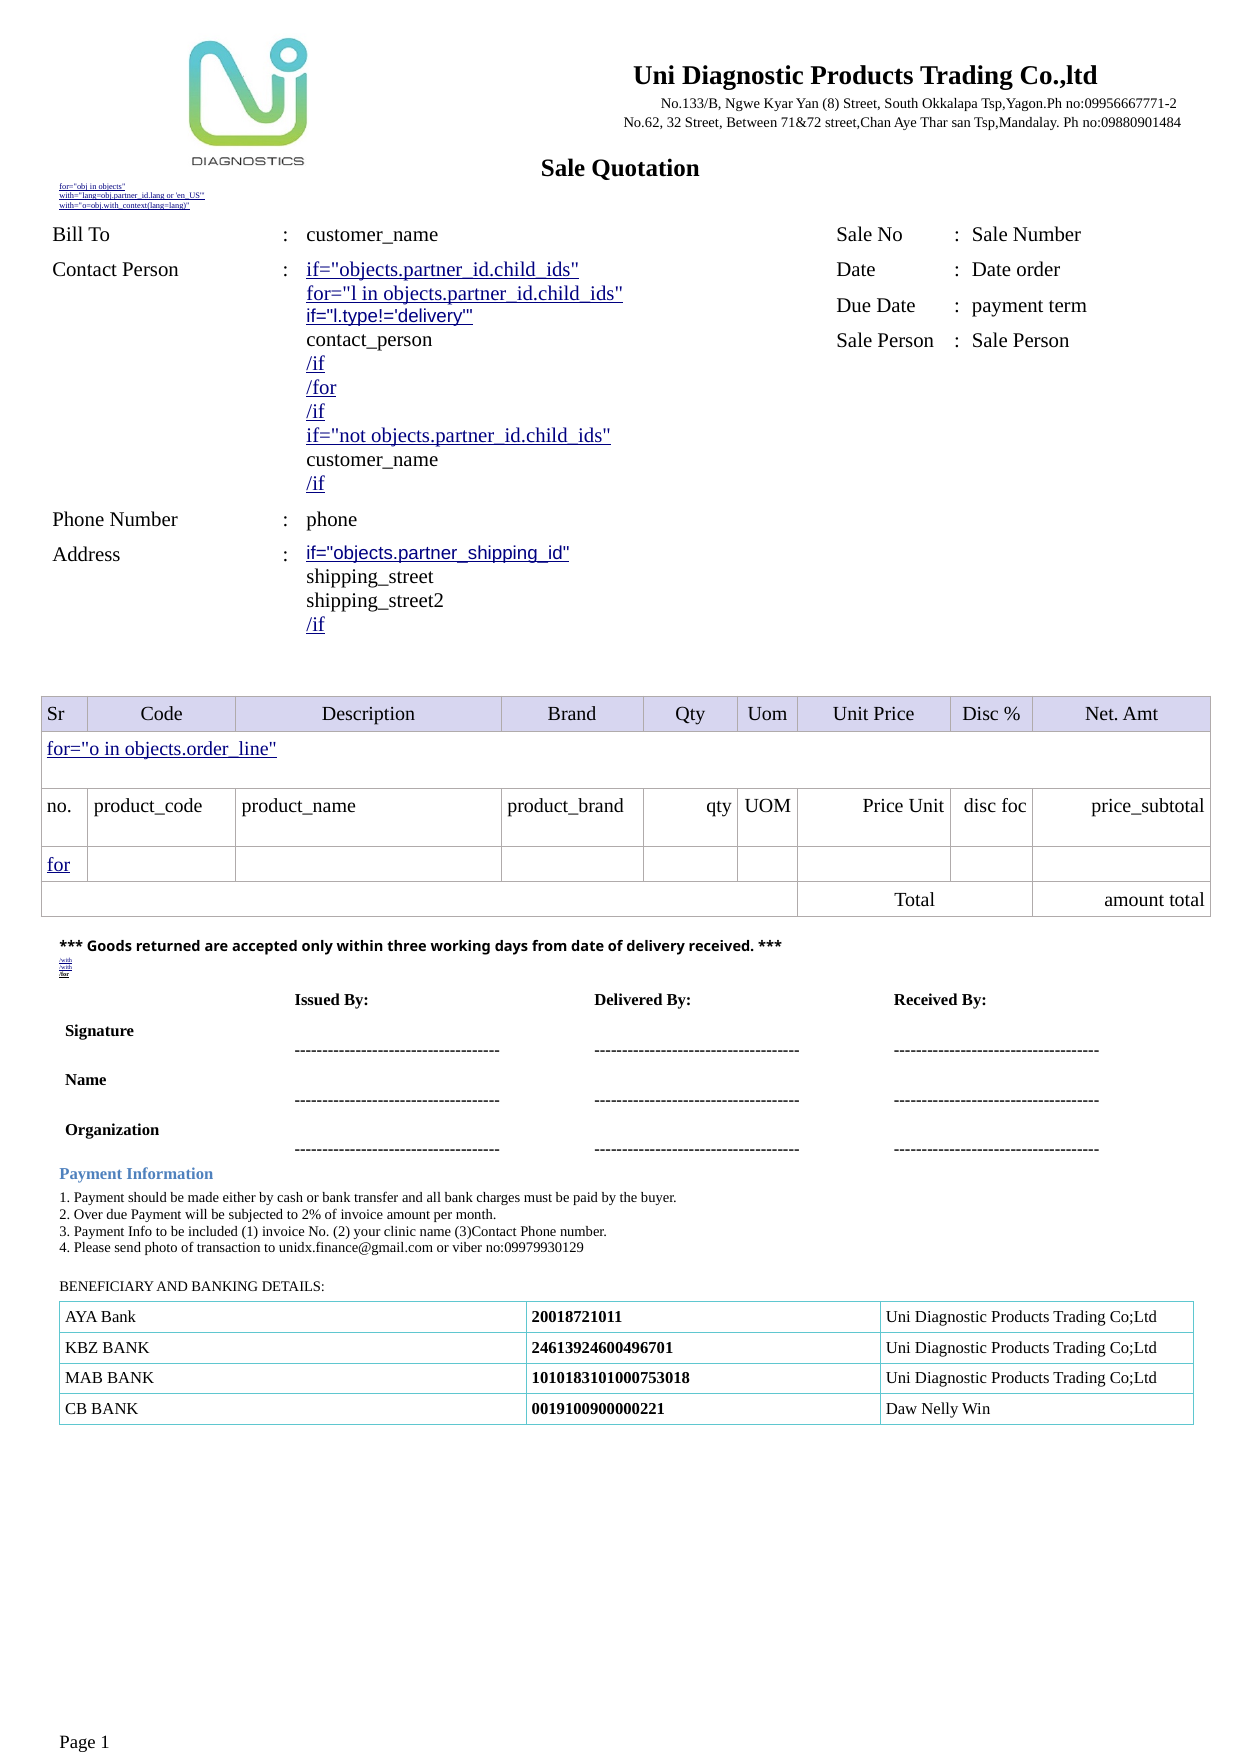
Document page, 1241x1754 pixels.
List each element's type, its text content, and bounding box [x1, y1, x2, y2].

picture [187, 33, 309, 168]
table_cell Sale Person [966, 323, 1191, 358]
table_cell Daw Nelly Win [881, 1394, 1193, 1424]
table_cell if="objects.partner_shipping_id" shipping_street shipping_street2 /if [301, 536, 767, 690]
text with="lang=obj.partner_id.lang or 'en_US'" [59, 191, 1181, 201]
table_cell : [277, 536, 301, 690]
table_cell : [277, 501, 301, 536]
table_header Qty [644, 697, 737, 731]
table_header Sale Number [966, 216, 1191, 251]
table_header [59, 984, 288, 1014]
table_cell [738, 847, 797, 881]
table_cell disc foc [951, 789, 1032, 846]
table_cell product_name [236, 789, 501, 846]
table_cell : [948, 323, 966, 358]
table_cell 24613924600496701 [527, 1333, 880, 1362]
table_cell Organization [59, 1114, 288, 1164]
table_cell Sale Person [831, 323, 948, 358]
table_header Uom [738, 697, 797, 731]
table_cell [42, 882, 797, 916]
table_header Uni Diagnostic Products Trading Co;Ltd [881, 1302, 1193, 1332]
table_cell price_subtotal [1033, 789, 1210, 846]
table_cell ------------------------------------- [588, 1064, 888, 1114]
table_cell : [948, 287, 966, 322]
text BENEFICIARY AND BANKING DETAILS: [59, 1278, 1181, 1295]
table_cell Uni Diagnostic Products Trading Co;Ltd [881, 1333, 1193, 1362]
table_cell ------------------------------------- [289, 1114, 588, 1164]
table_cell : [277, 251, 301, 501]
table_cell no. [42, 789, 87, 846]
table_cell UOM [738, 789, 797, 846]
table_header Issued By: [289, 984, 588, 1014]
table_header Received By: [888, 984, 1181, 1014]
table_cell product_brand [502, 789, 643, 846]
table_cell [951, 847, 1032, 881]
table_header [41, 210, 802, 696]
table_cell Date order [966, 251, 1191, 287]
table_cell 1010183101000753018 [527, 1364, 880, 1393]
table_cell ------------------------------------- [289, 1064, 588, 1114]
table_cell ------------------------------------- [888, 1114, 1181, 1164]
table_header Net. Amt [1033, 697, 1210, 731]
table_cell [502, 847, 643, 881]
table_cell if="objects.partner_id.child_ids" for="l in objects.partner_id.child_ids" if="l.type!='delivery'" contact_person /if /for /if if="not objects.partner_id.child_ids" customer_name /if [301, 251, 767, 501]
table_header : [948, 216, 966, 251]
text *** Goods returned are accepted only within three working days from date of delivery received. *** [59, 936, 1181, 956]
table_header Sale No [831, 216, 948, 251]
table_cell [644, 847, 737, 881]
table_cell ------------------------------------- [888, 1015, 1181, 1064]
table_header Code [88, 697, 235, 731]
text Payment Information [59, 1164, 1181, 1183]
table_cell ------------------------------------- [888, 1064, 1181, 1114]
text /with [59, 963, 1181, 971]
table_header 20018721011 [527, 1302, 880, 1332]
table_cell Due Date [831, 287, 948, 322]
table_cell [1033, 847, 1210, 881]
table_cell ------------------------------------- [588, 1015, 888, 1064]
table_header : [277, 216, 301, 251]
table_cell KBZ BANK [60, 1333, 526, 1362]
table_cell [798, 847, 950, 881]
table_header Description [236, 697, 501, 731]
table_header Bill To [46, 216, 277, 251]
table_cell [236, 847, 501, 881]
table_header Disc % [951, 697, 1032, 731]
table_cell Name [59, 1064, 288, 1114]
table_cell for [42, 847, 87, 881]
table_cell Uni Diagnostic Products Trading Co;Ltd [881, 1364, 1193, 1393]
table_header customer_name [301, 216, 767, 251]
table_cell amount total [1033, 882, 1210, 916]
table_cell Phone Number [46, 501, 277, 536]
table_cell CB BANK [60, 1394, 526, 1424]
text /with [59, 956, 1181, 963]
table_cell Address [46, 536, 277, 690]
table_cell Date [831, 251, 948, 287]
table_cell phone [301, 501, 767, 536]
table_cell ------------------------------------- [289, 1015, 588, 1064]
table_header Delivered By: [588, 984, 888, 1014]
table_cell payment term [966, 287, 1191, 322]
table_cell [88, 847, 235, 881]
table_cell Price Unit [798, 789, 950, 846]
text /for [59, 971, 1181, 978]
text with="o=obj.with_context(lang=lang)" [59, 201, 1181, 210]
text 3. Payment Info to be included (1) invoice No. (2) your clinic name (3)Contact Phone number. [59, 1222, 1181, 1239]
text for="obj in objects" [59, 181, 1181, 191]
table_cell MAB BANK [60, 1364, 526, 1393]
text 4. Please send photo of transaction to unidx.finance@gmail.com or viber no:09979930129 [59, 1239, 1181, 1256]
table_header Sr [42, 697, 87, 731]
table_cell for="o in objects.order_line" [42, 732, 1210, 788]
table_header Brand [502, 697, 643, 731]
text 2. Over due Payment will be subjected to 2% of invoice amount per month. [59, 1206, 1181, 1222]
table_cell Total [798, 882, 1032, 916]
table_header [802, 210, 1210, 696]
table_cell product_code [88, 789, 235, 846]
table_header Unit Price [798, 697, 950, 731]
text 1. Payment should be made either by cash or bank transfer and all bank charges must be paid by the buyer. [59, 1189, 1181, 1206]
table_cell Signature [59, 1015, 288, 1064]
table_cell qty [644, 789, 737, 846]
table_cell 0019100900000221 [527, 1394, 880, 1424]
table_cell ------------------------------------- [588, 1114, 888, 1164]
table_cell : [948, 251, 966, 287]
table_cell Contact Person [46, 251, 277, 501]
table_header AYA Bank [60, 1302, 526, 1332]
